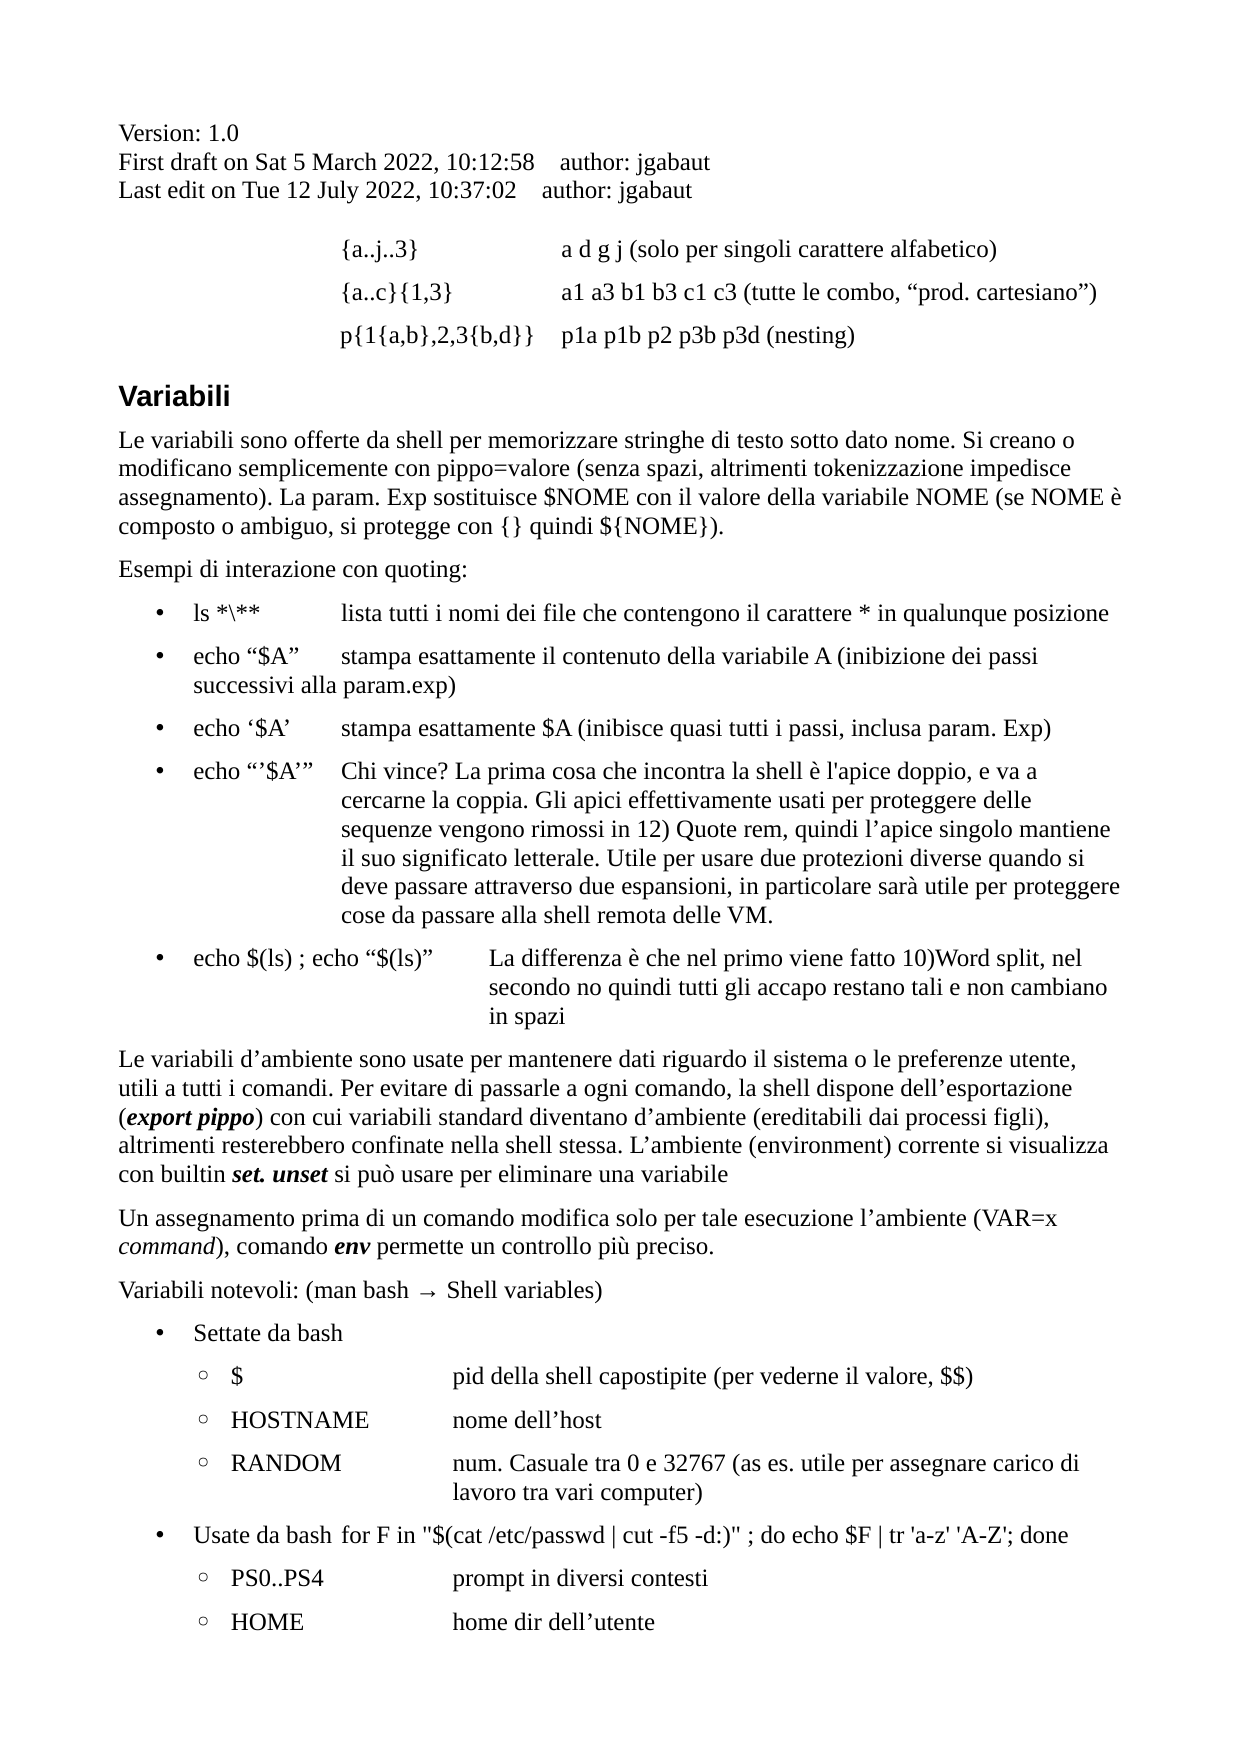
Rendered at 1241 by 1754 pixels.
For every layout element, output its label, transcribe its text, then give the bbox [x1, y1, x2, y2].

text Esempi di interazione con quoting: [118, 554, 1122, 583]
text Le variabili sono offerte da shell per memorizzare stringhe di testo sotto dato nome. Si creano o modificano semplicemente con pippo=valore (senza spazi, altrimenti tokenizzazione impedisce assegnamento). La param. Exp sostituisce $NOME con il valore della variabile NOME (se NOME è composto o ambiguo, si protegge con {} quindi ${NOME}). [118, 425, 1122, 540]
list ls *\** lista tutti i nomi dei file che contengono il carattere * in qualunque posizione [156, 598, 1122, 626]
list PS0..PS4 prompt in diversi contesti [193, 1563, 1122, 1592]
subtitle Variabili [118, 378, 1122, 412]
list $ pid della shell capostipite (per vederne il valore, $$) [193, 1361, 1122, 1390]
text Le variabili d’ambiente sono usate per mantenere dati riguardo il sistema o le preferenze utente, utili a tutti i comandi. Per evitare di passarle a ogni comando, la shell dispone dell’esportazione (export pippo) con cui variabili standard diventano d’ambiente (ereditabili dai processi figli), altrimenti resterebbero confinate nella shell stessa. L’ambiente (environment) corrente si visualizza con builtin set. unset si può usare per eliminare una variabile [118, 1044, 1122, 1188]
text {a..j..3} a d g j (solo per singoli carattere alfabetico) [118, 234, 1122, 263]
list echo $(ls) ; echo “$(ls)” La differenza è che nel primo viene fatto 10)Word split, nel secondo no quindi tutti gli accapo restano tali e non cambiano in spazi [156, 943, 1122, 1030]
list Usate da bash for F in "$(cat /etc/passwd | cut -f5 -d:)" ; do echo $F | tr 'a-z' 'A-Z'; done [156, 1520, 1122, 1549]
list echo “$A” stampa esattamente il contenuto della variabile A (inibizione dei passi successivi alla param.exp) [156, 641, 1122, 698]
text Un assegnamento prima di un comando modifica solo per tale esecuzione l’ambiente (VAR=x command), comando env permette un controllo più preciso. [118, 1203, 1122, 1260]
text {a..c}{1,3} a1 a3 b1 b3 c1 c3 (tutte le combo, “prod. cartesiano”) [118, 277, 1122, 306]
list echo “’$A’” Chi vince? La prima cosa che incontra la shell è l'apice doppio, e va a cercarne la coppia. Gli apici effettivamente usati per proteggere delle sequenze vengono rimossi in 12) Quote rem, quindi l’apice singolo mantiene il suo significato letterale. Utile per usare due protezioni diverse quando si deve passare attraverso due espansioni, in particolare sarà utile per proteggere cose da passare alla shell remota delle VM. [156, 756, 1122, 929]
text Variabili notevoli: (man bash → Shell variables) [118, 1275, 1122, 1303]
list Settate da bash [156, 1318, 1122, 1347]
list HOME home dir dell’utente [193, 1607, 1122, 1636]
list echo ‘$A’ stampa esattamente $A (inibisce quasi tutti i passi, inclusa param. Exp) [156, 713, 1122, 742]
list HOSTNAME nome dell’host [193, 1405, 1122, 1433]
list RANDOM num. Casuale tra 0 e 32767 (as es. utile per assegnare carico di lavoro tra vari computer) [193, 1448, 1122, 1506]
text p{1{a,b},2,3{b,d}} p1a p1b p2 p3b p3d (nesting) [118, 321, 1122, 349]
